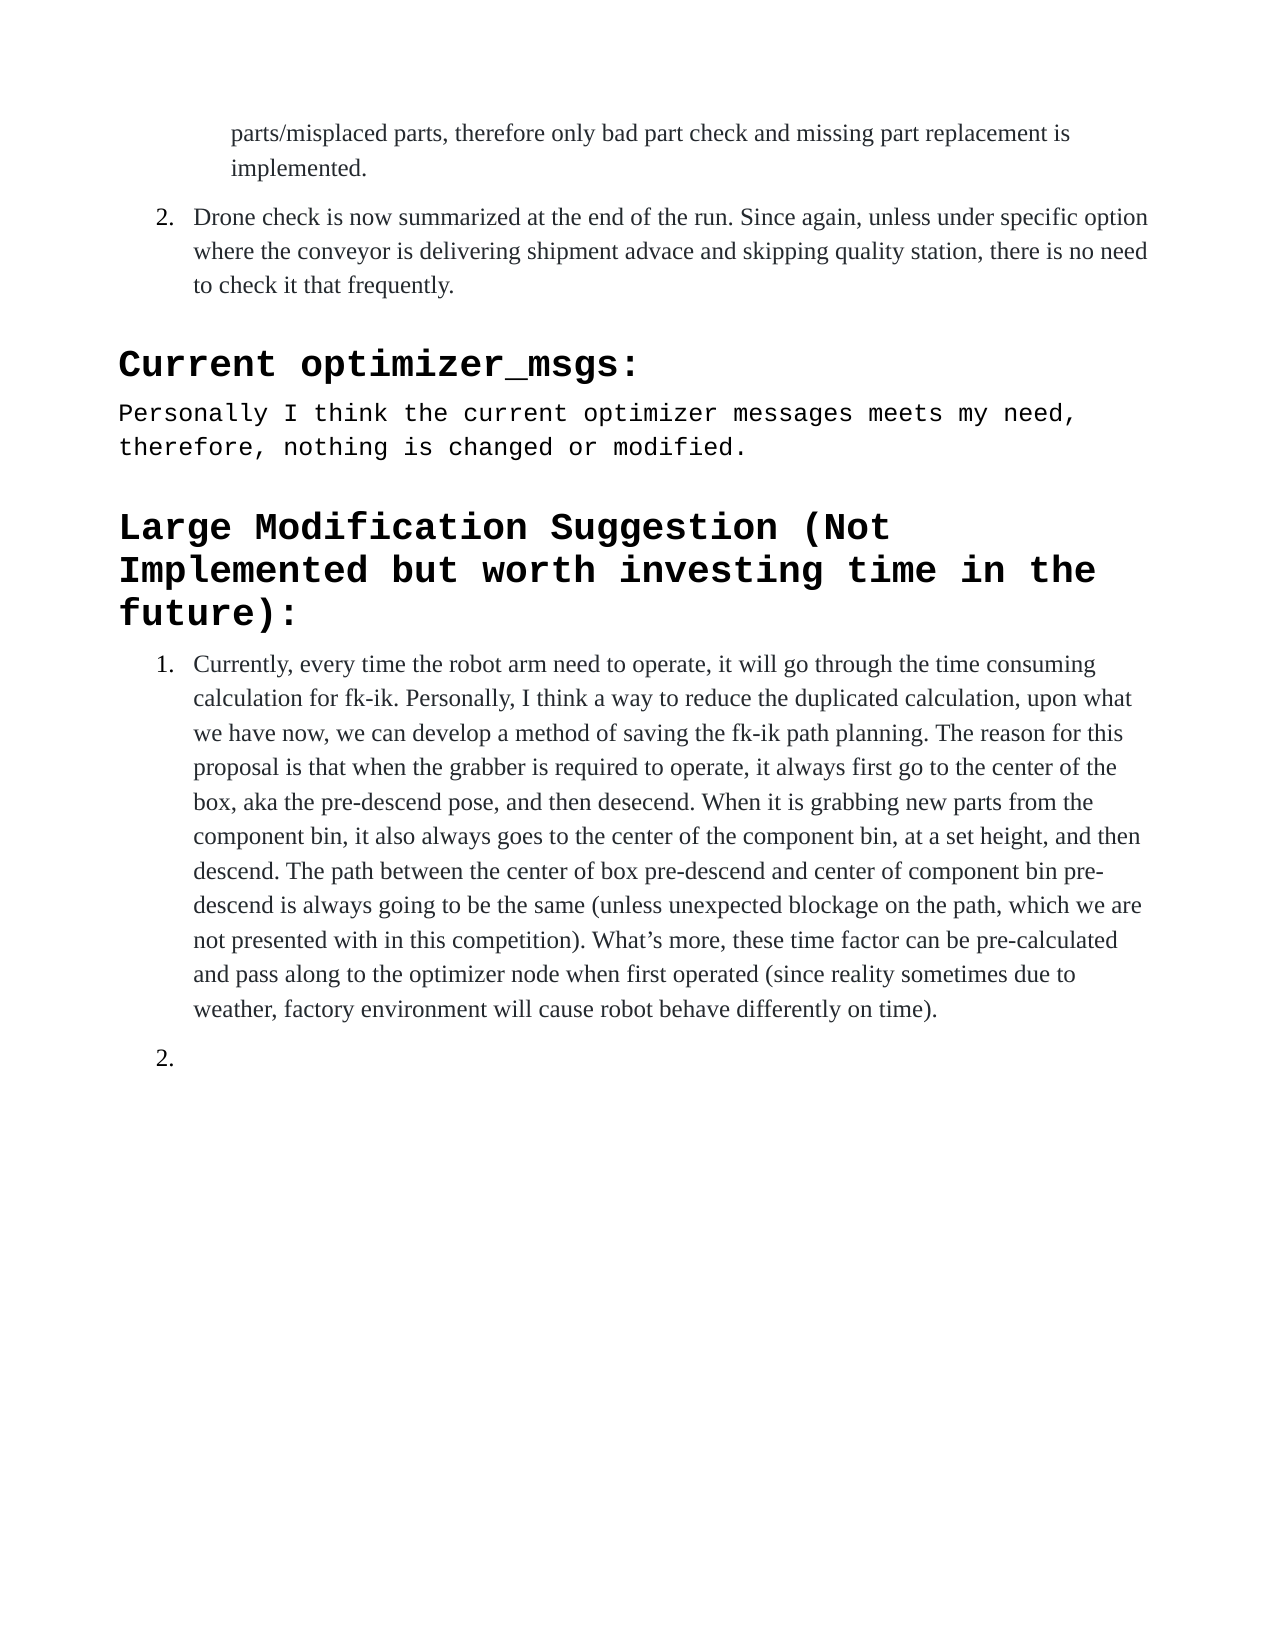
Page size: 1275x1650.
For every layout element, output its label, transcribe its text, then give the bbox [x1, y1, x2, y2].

text Personally I think the current optimizer messages meets my need, therefore, nothing is changed or modified. [118, 400, 1157, 462]
subtitle Current optimizer_msgs: [118, 345, 1157, 388]
subtitle Large Modification Suggestion (Not Implemented but worth investing time in the future): [118, 508, 1157, 636]
list parts/misplaced parts, therefore only bad part check and missing part replacement is implemented. [193, 118, 1157, 181]
list Currently, every time the robot arm need to operate, it will go through the time consuming calculation for fk-ik. Personally, I think a way to reduce the duplicated calculation, upon what we have now, we can develop a method of saving the fk-ik path planning. The reason for this proposal is that when the grabber is required to operate, it always first go to the center of the box, aka the pre-descend pose, and then desecend. When it is grabbing new parts from the component bin, it also always goes to the center of the component bin, at a set height, and then descend. The path between the center of box pre-descend and center of component bin pre-descend is always going to be the same (unless unexpected blockage on the path, which we are not presented with in this competition). What’s more, these time factor can be pre-calculated and pass along to the optimizer node when first operated (since reality sometimes due to weather, factory environment will cause robot behave differently on time). [156, 649, 1157, 1022]
list Drone check is now summarized at the end of the run. Since again, unless under specific option where the conveyor is delivering shipment advace and skipping quality station, there is no need to check it that frequently. [156, 202, 1157, 299]
